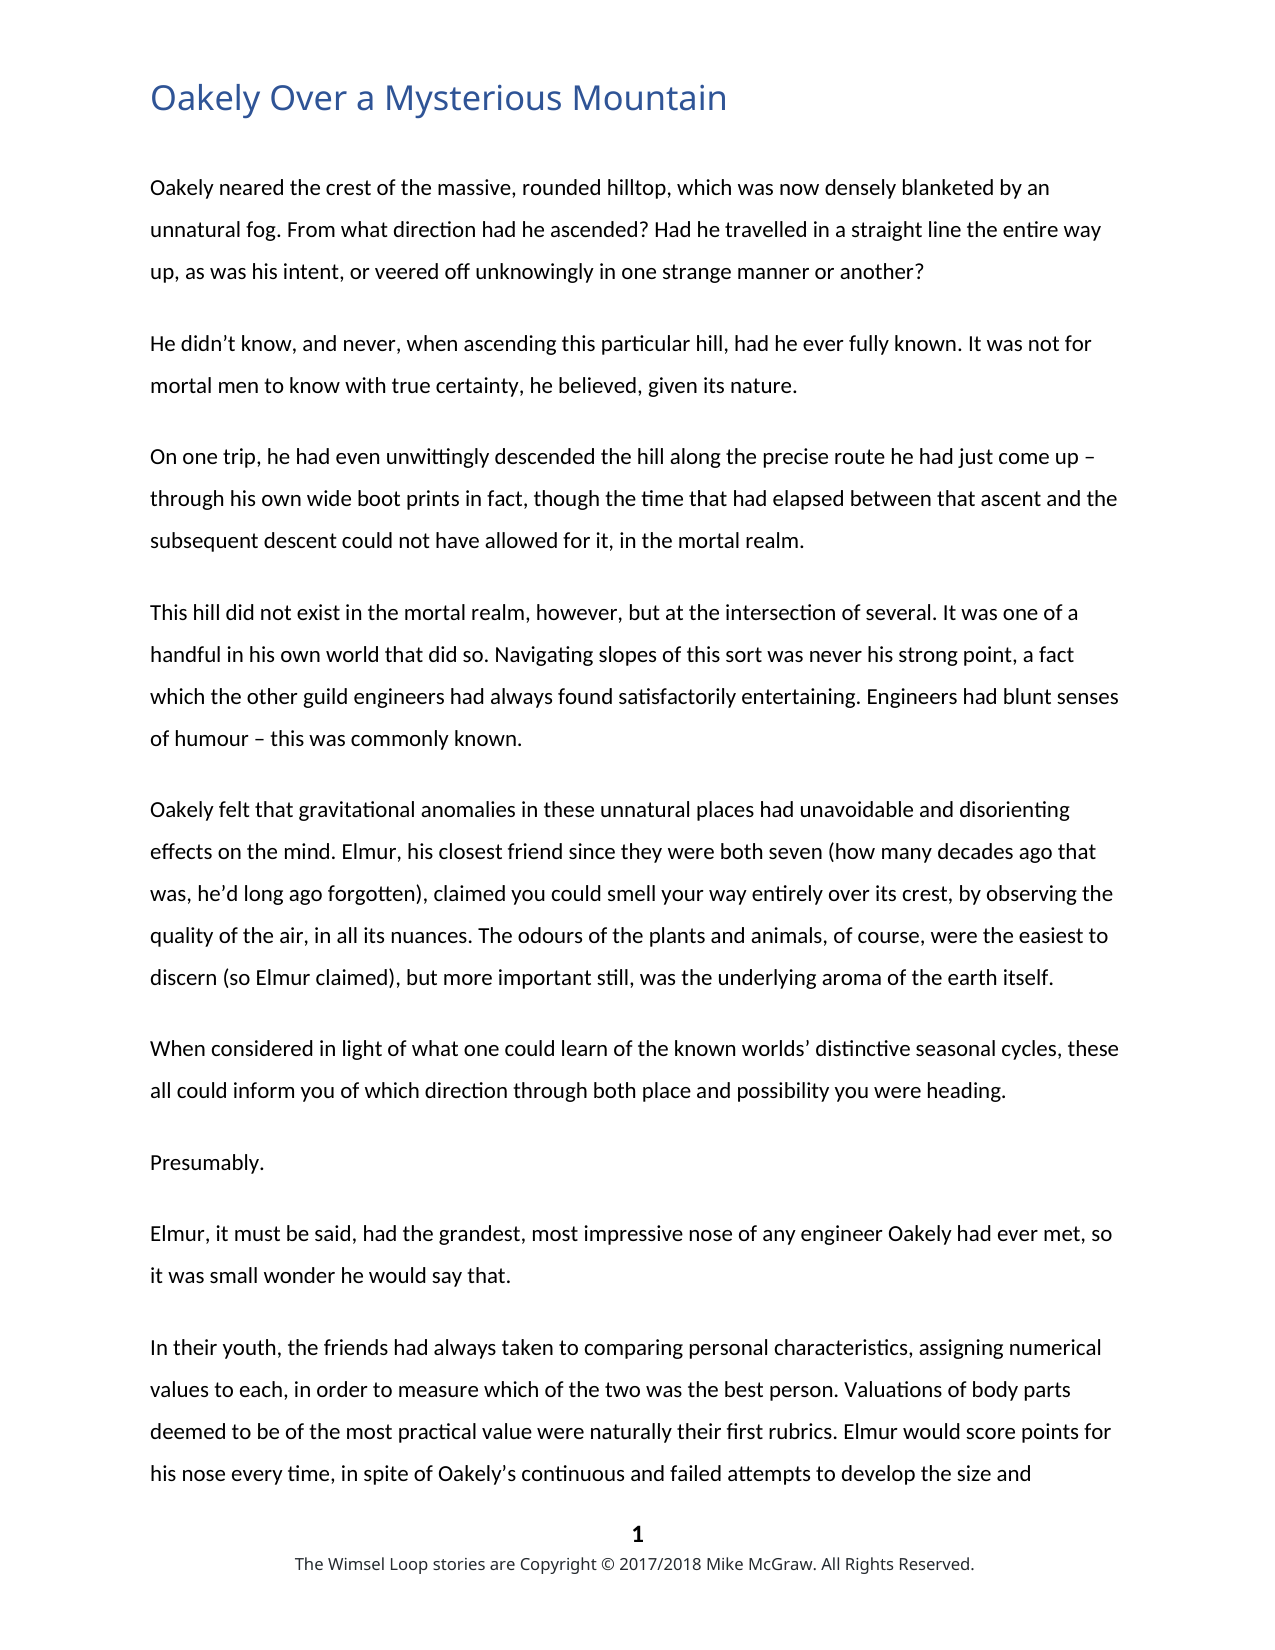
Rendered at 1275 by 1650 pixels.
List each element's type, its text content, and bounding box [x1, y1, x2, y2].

text Oakely neared the crest of the massive, rounded hilltop, which was now densely blanketed by an unnatural fog. From what direction had he ascended? Had he travelled in a straight line the entire way up, as was his intent, or veered off unknowingly in one strange manner or another? [150, 173, 1125, 286]
text In their youth, the friends had always taken to comparing personal characteristics, assigning numerical values to each, in order to measure which of the two was the best person. Valuations of body parts deemed to be of the most practical value were naturally their first rubrics. Elmur would score points for his nose every time, in spite of Oakely’s continuous and failed attempts to develop the size and [150, 1333, 1125, 1487]
text On one trip, he had even unwittingly descended the hill along the precise route he had just come up – through his own wide boot prints in fact, though the time that had elapsed between that ascent and the subsequent descent could not have allowed for it, in the mortal realm. [150, 442, 1125, 554]
text This hill did not exist in the mortal realm, however, but at the intersection of several. It was one of a handful in his own world that did so. Navigating slopes of this sort was never his strong point, a fact which the other guild engineers had always found satisfactorily entertaining. Engineers had blunt senses of humour – this was commonly known. [150, 598, 1125, 752]
text When considered in light of what one could learn of the known worlds’ distinctive seasonal cycles, these all could inform you of which direction through both place and possibility you were heading. [150, 1034, 1125, 1104]
text Presumably. [150, 1148, 1125, 1176]
text He didn’t know, and never, when ascending this particular hill, had he ever fully known. It was not for mortal men to know with true certainty, he believed, given its nature. [150, 329, 1125, 399]
text Oakely felt that gravitational anomalies in these unnatural places had unavoidable and disorienting effects on the mind. Elmur, his closest friend since they were both seven (how many decades ago that was, he’d long ago forgotten), claimed you could smell your way entirely over its crest, by observing the quality of the air, in all its nuances. The odours of the plants and animals, of course, were the easiest to discern (so Elmur claimed), but more important still, was the underlying aroma of the earth itself. [150, 795, 1125, 991]
subtitle Oakely Over a Mysterious Mountain [150, 74, 1125, 121]
text Elmur, it must be said, had the grandest, most impressive nose of any engineer Oakely had ever met, so it was small wonder he would say that. [150, 1219, 1125, 1289]
